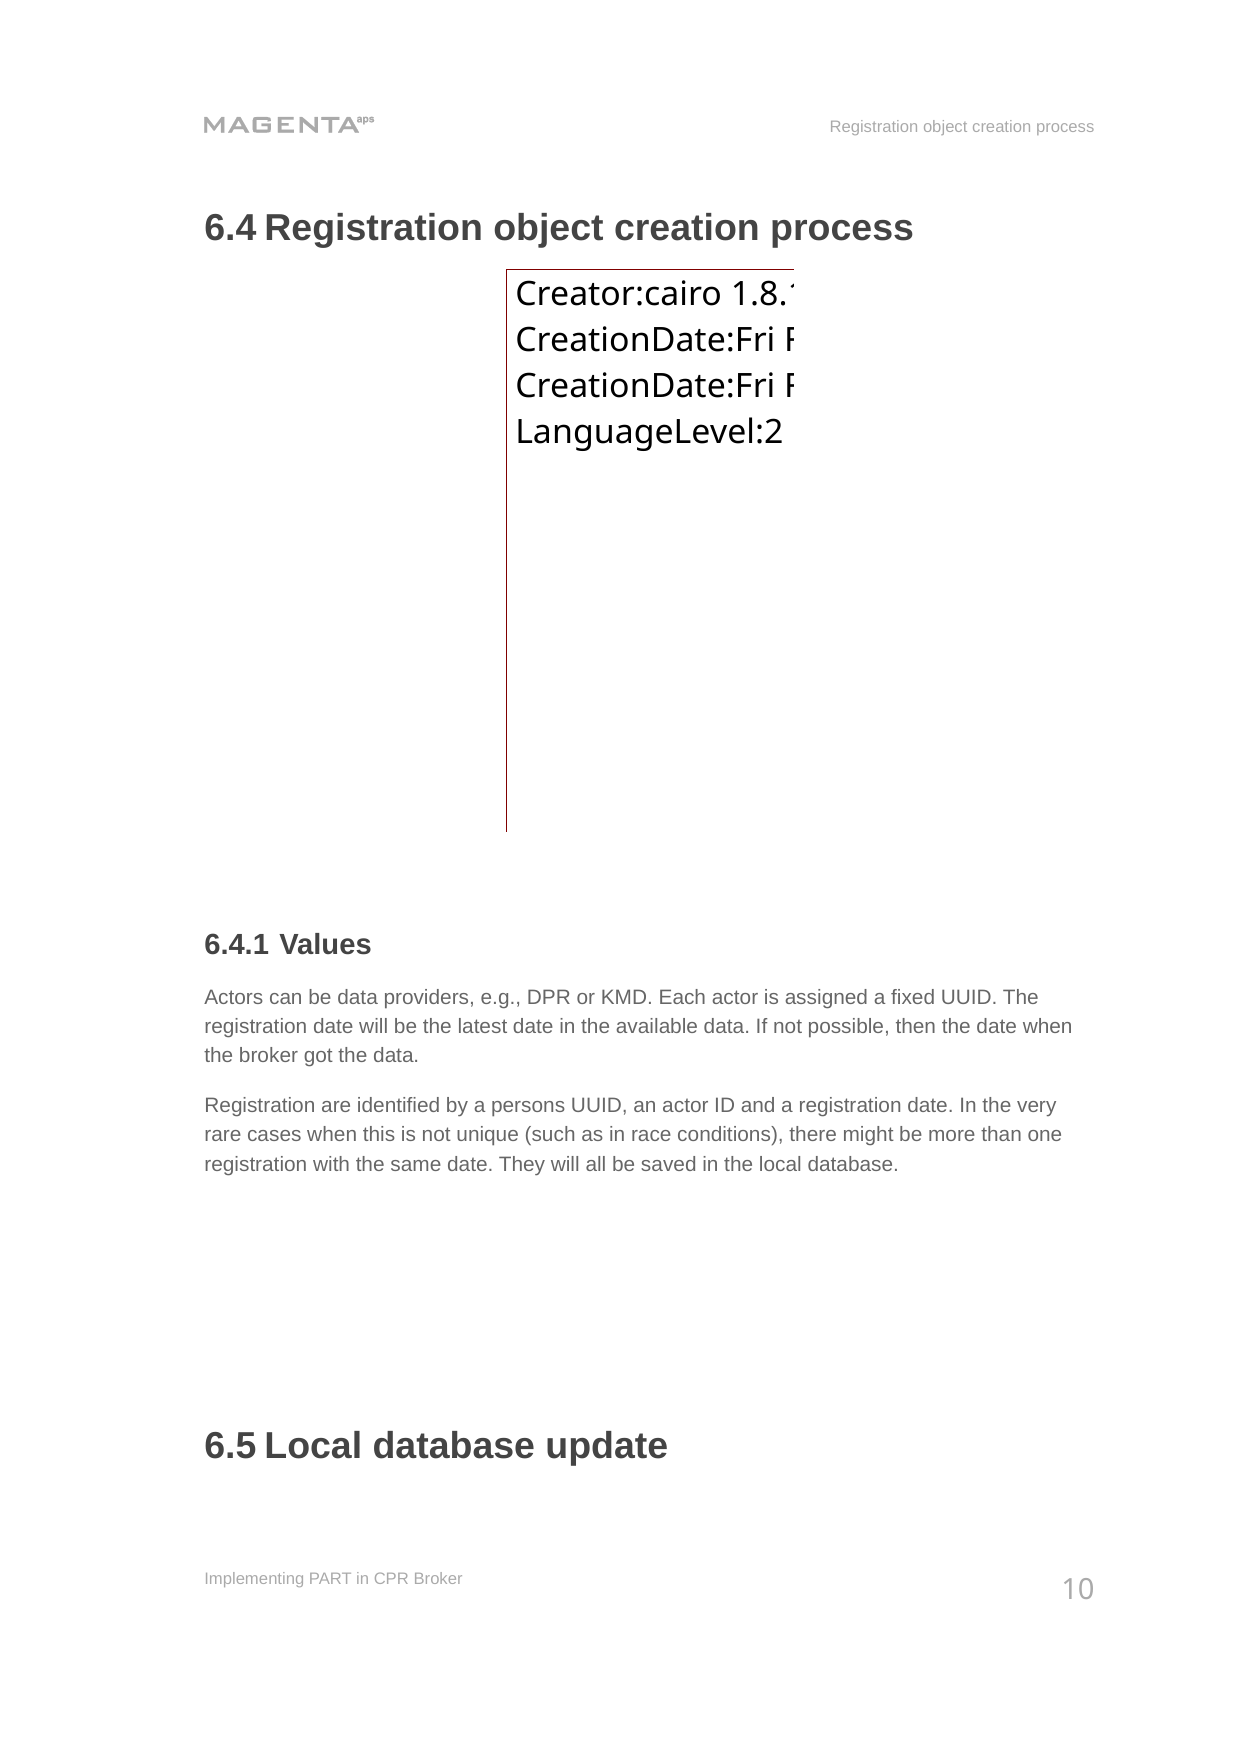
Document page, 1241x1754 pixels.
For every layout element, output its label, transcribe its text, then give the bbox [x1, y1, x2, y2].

subtitle Values [204, 908, 1094, 966]
text Registration are identified by a persons UUID, an actor ID and a registration date. In the very rare cases when this is not unique (such as in race conditions), there might be more than one registration with the same date. They will all be saved in the local database. [204, 1089, 1094, 1177]
subtitle Registration object creation process [204, 194, 1094, 252]
subtitle Local database update [204, 1412, 1094, 1471]
text Actors can be data providers, e.g., DPR or KMD. Each actor is assigned a fixed UUID. The registration date will be the latest date in the available data. If not possible, then the date when the broker got the data. [204, 981, 1094, 1068]
